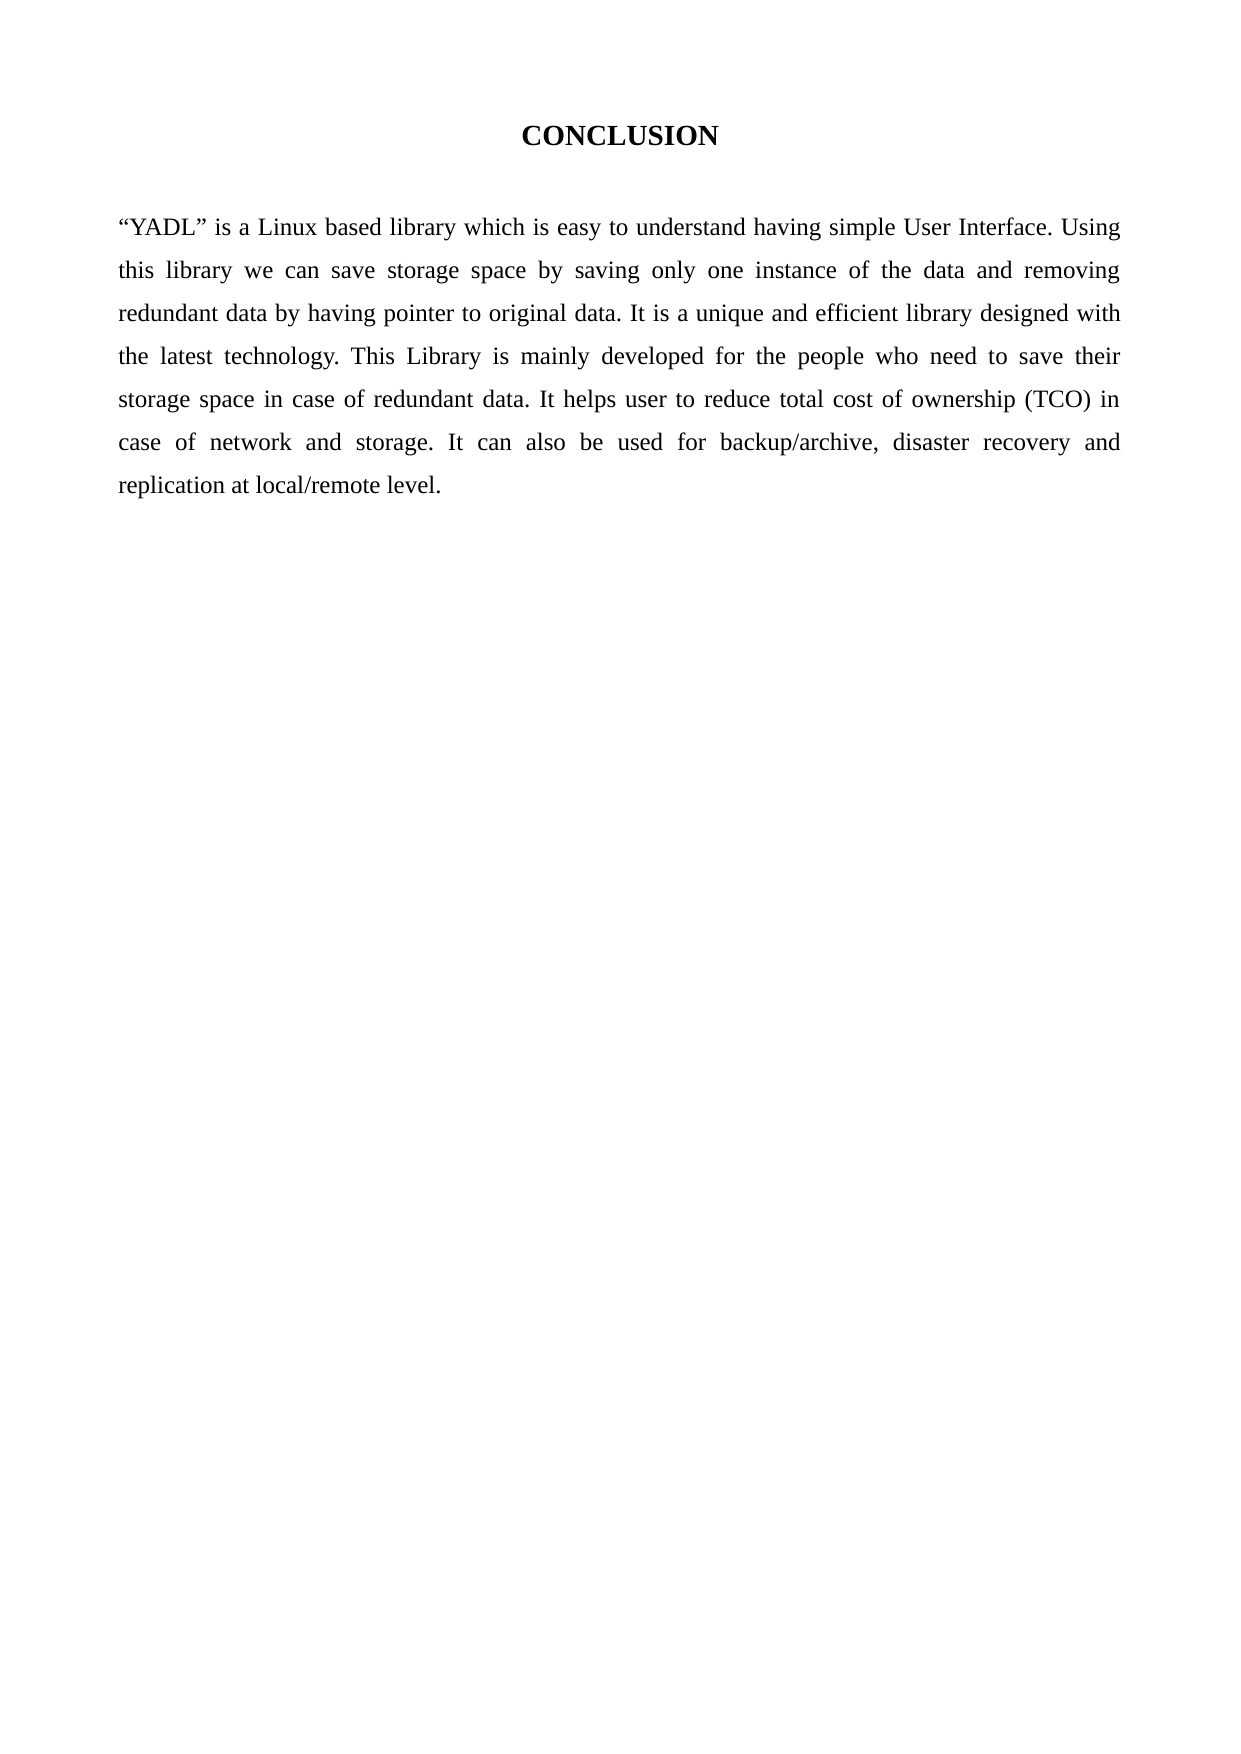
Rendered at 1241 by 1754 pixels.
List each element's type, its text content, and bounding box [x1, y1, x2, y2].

text CONCLUSION [118, 118, 1122, 152]
text “YADL” is a Linux based library which is easy to understand having simple User Interface. Using this library we can save storage space by saving only one instance of the data and removing redundant data by having pointer to original data. It is a unique and efficient library designed with the latest technology. This Library is mainly developed for the people who need to save their storage space in case of redundant data. It helps user to reduce total cost of ownership (TCO) in case of network and storage. It can also be used for backup/archive, disaster recovery and replication at local/remote level. [118, 212, 1122, 499]
